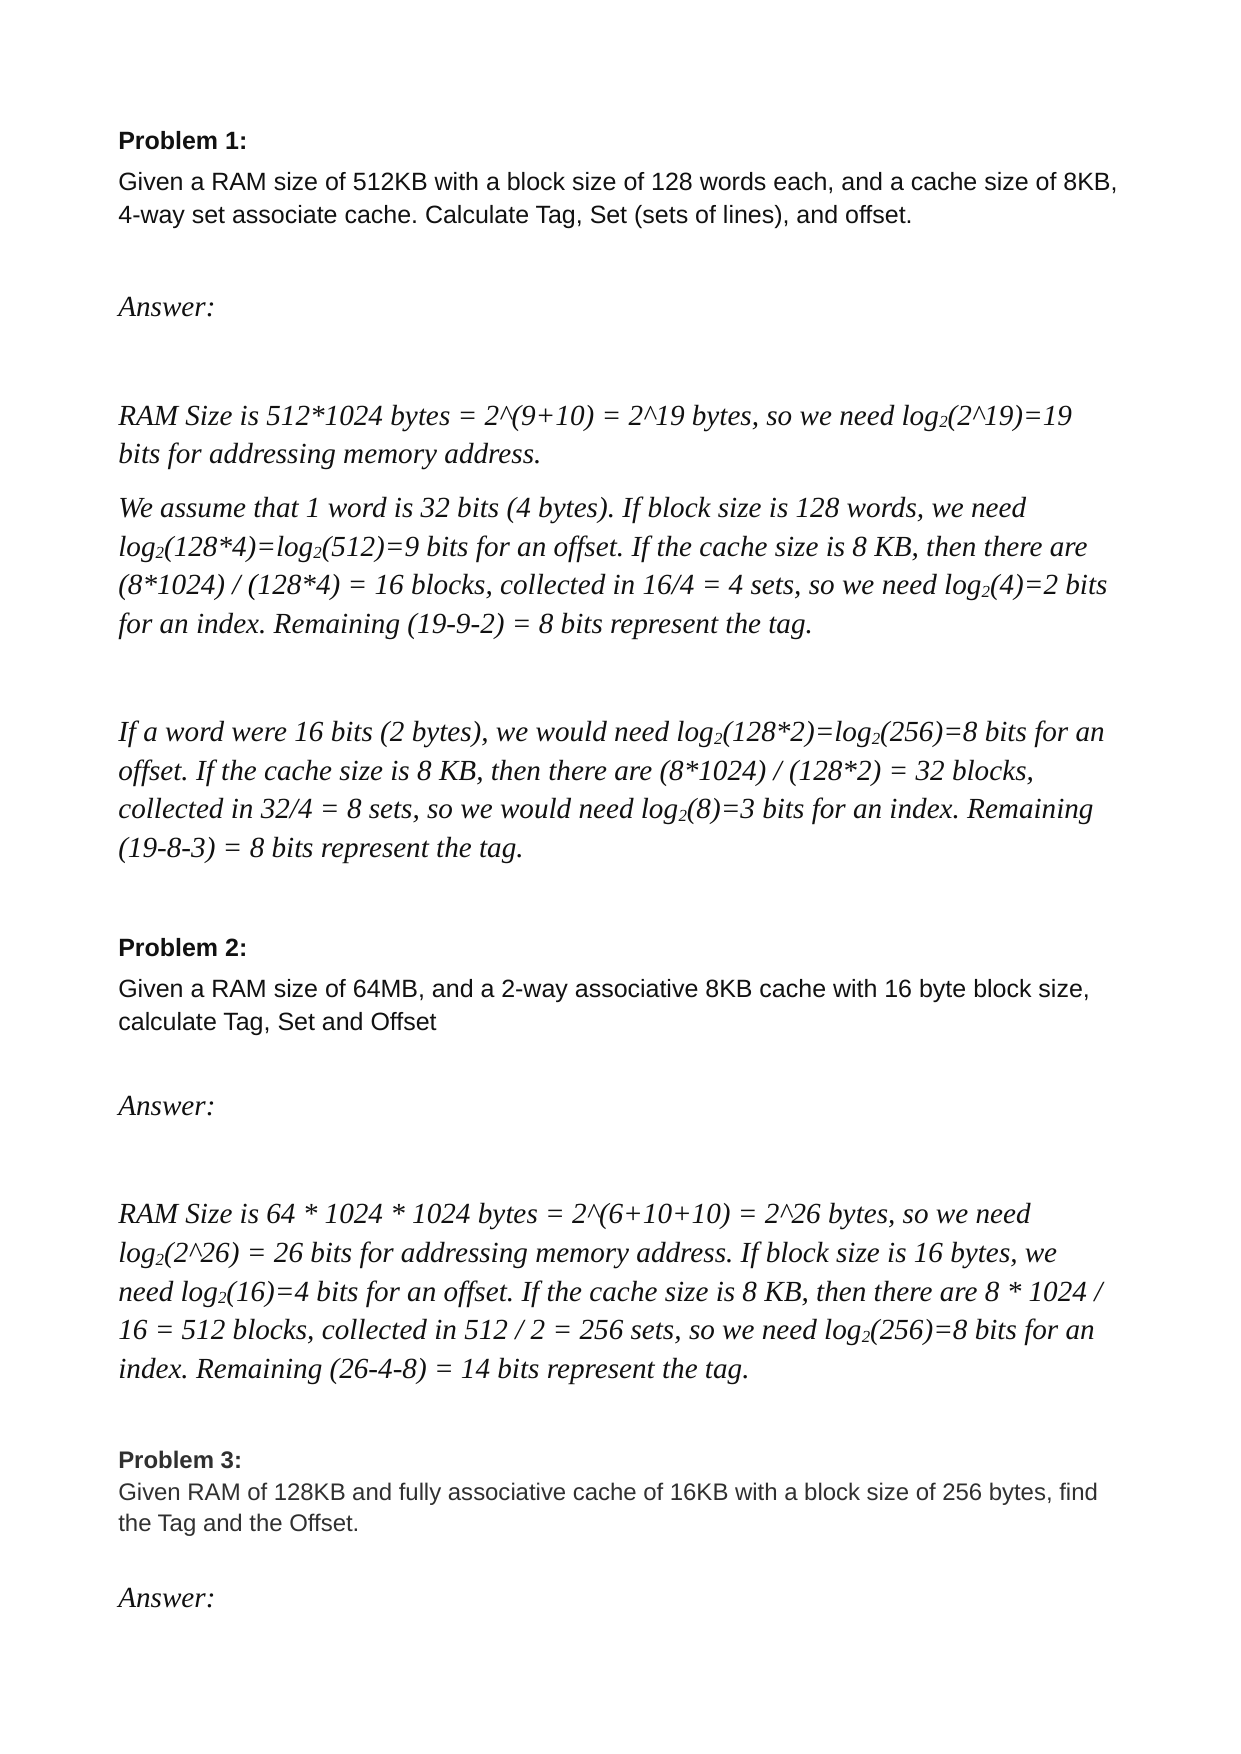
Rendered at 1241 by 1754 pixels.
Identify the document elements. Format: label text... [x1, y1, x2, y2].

text Problem 1: [118, 126, 1122, 155]
text Answer: [118, 1088, 1122, 1122]
text Given RAM of 128KB and fully associative cache of 16KB with a block size of 256 bytes, find the Tag and the Offset. [118, 1477, 1122, 1537]
text RAM Size is 512*1024 bytes = 2^(9+10) = 2^19 bytes, so we need log2(2^19)=19 bits for addressing memory address. [118, 398, 1122, 470]
text Answer: [118, 289, 1122, 323]
text Given a RAM size of 64MB, and a 2-way associative 8KB cache with 16 byte block size, calculate Tag, Set and Offset [118, 973, 1122, 1035]
text Answer: [118, 1580, 1122, 1614]
text Given a RAM size of 512KB with a block size of 128 words each, and a cache size of 8KB, 4-way set associate cache. Calculate Tag, Set (sets of lines), and offset. [118, 167, 1122, 228]
text Problem 3: [118, 1446, 1122, 1473]
text RAM Size is 64 * 1024 * 1024 bytes = 2^(6+10+10) = 2^26 bytes, so we need log2(2^26) = 26 bits for addressing memory address. If block size is 16 bytes, we need log2(16)=4 bits for an offset. If the cache size is 8 KB, then there are 8 * 1024 / 16 = 512 blocks, collected in 512 / 2 = 256 sets, so we need log2(256)=8 bits for an index. Remaining (26-4-8) = 14 bits represent the tag. [118, 1197, 1122, 1384]
text We assume that 1 word is 32 bits (4 bytes). If block size is 128 words, we need log2(128*4)=log2(512)=9 bits for an offset. If the cache size is 8 KB, then there are (8*1024) / (128*4) = 16 blocks, collected in 16/4 = 4 sets, so we need log2(4)=2 bits for an index. Remaining (19-9-2) = 8 bits represent the tag. [118, 490, 1122, 639]
text Problem 2: [118, 933, 1122, 961]
text If a word were 16 bits (2 bytes), we would need log2(128*2)=log2(256)=8 bits for an offset. If the cache size is 8 KB, then there are (8*1024) / (128*2) = 32 blocks, collected in 32/4 = 8 sets, so we would need log2(8)=3 bits for an index. Remaining (19-8-3) = 8 bits represent the tag. [118, 714, 1122, 863]
